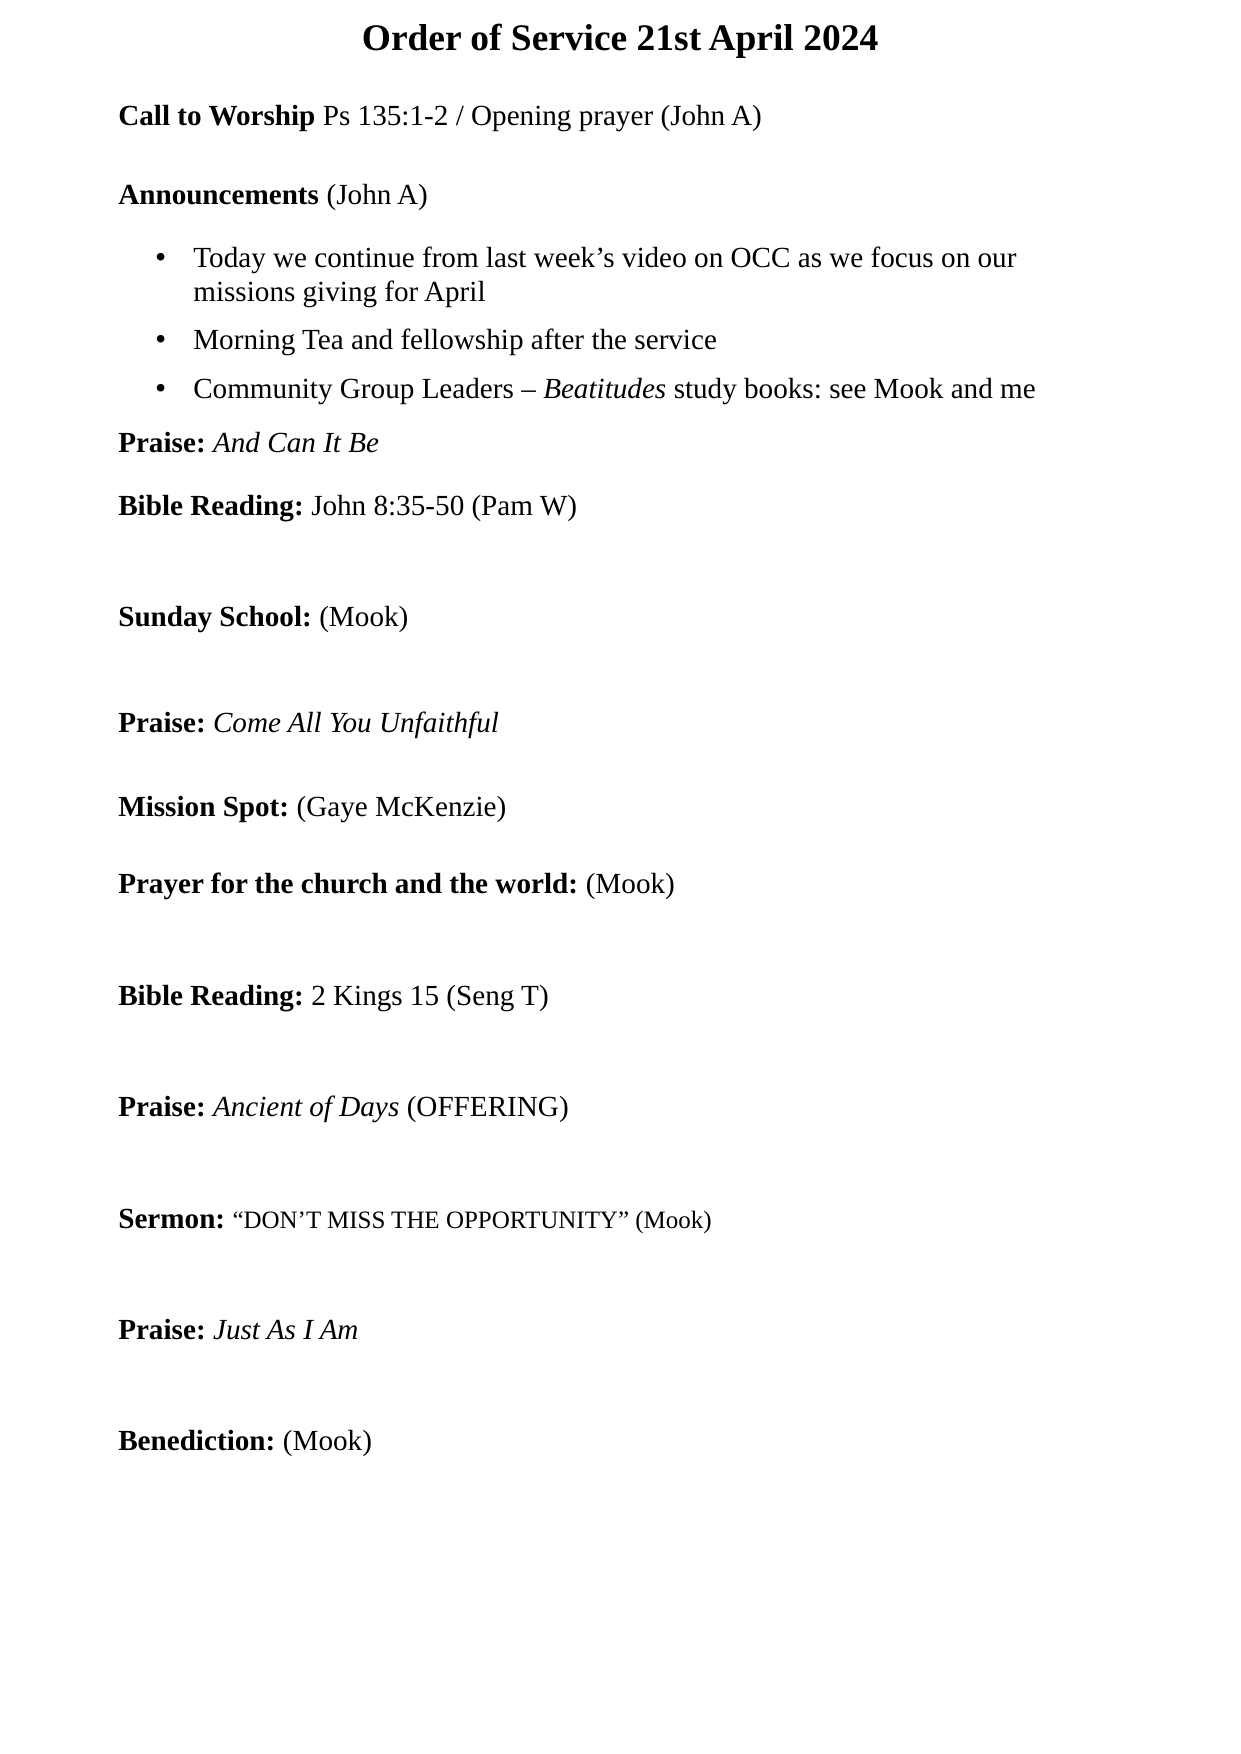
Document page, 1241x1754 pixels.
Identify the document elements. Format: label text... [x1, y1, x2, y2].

list Community Group Leaders – Beatitudes study books: see Mook and me [156, 371, 1122, 404]
text Benediction: (Mook) [118, 1423, 1122, 1457]
list Morning Tea and fellowship after the service [156, 322, 1122, 356]
text Bible Reading: 2 Kings 15 (Seng T) [118, 978, 1122, 1012]
text Call to Worship Ps 135:1-2 / Opening prayer (John A) [118, 98, 1122, 132]
text Praise: Come All You Unfaithful [118, 705, 1122, 739]
text Praise: And Can It Be [118, 425, 1122, 459]
text Sunday School: (Mook) [118, 599, 1122, 633]
text Prayer for the church and the world: (Mook) [118, 867, 1122, 900]
text Mission Spot: (Gaye McKenzie) [118, 789, 1122, 822]
text Praise: Ancient of Days (OFFERING) [118, 1089, 1122, 1123]
text Announcements (John A) [118, 177, 1122, 211]
text Praise: Just As I Am [118, 1312, 1122, 1346]
list Today we continue from last week’s video on OCC as we focus on our missions giving for April [156, 240, 1122, 308]
text Bible Reading: John 8:35-50 (Pam W) [118, 488, 1122, 522]
text Sermon: “DON’T MISS THE OPPORTUNITY” (Mook) [118, 1201, 1122, 1234]
